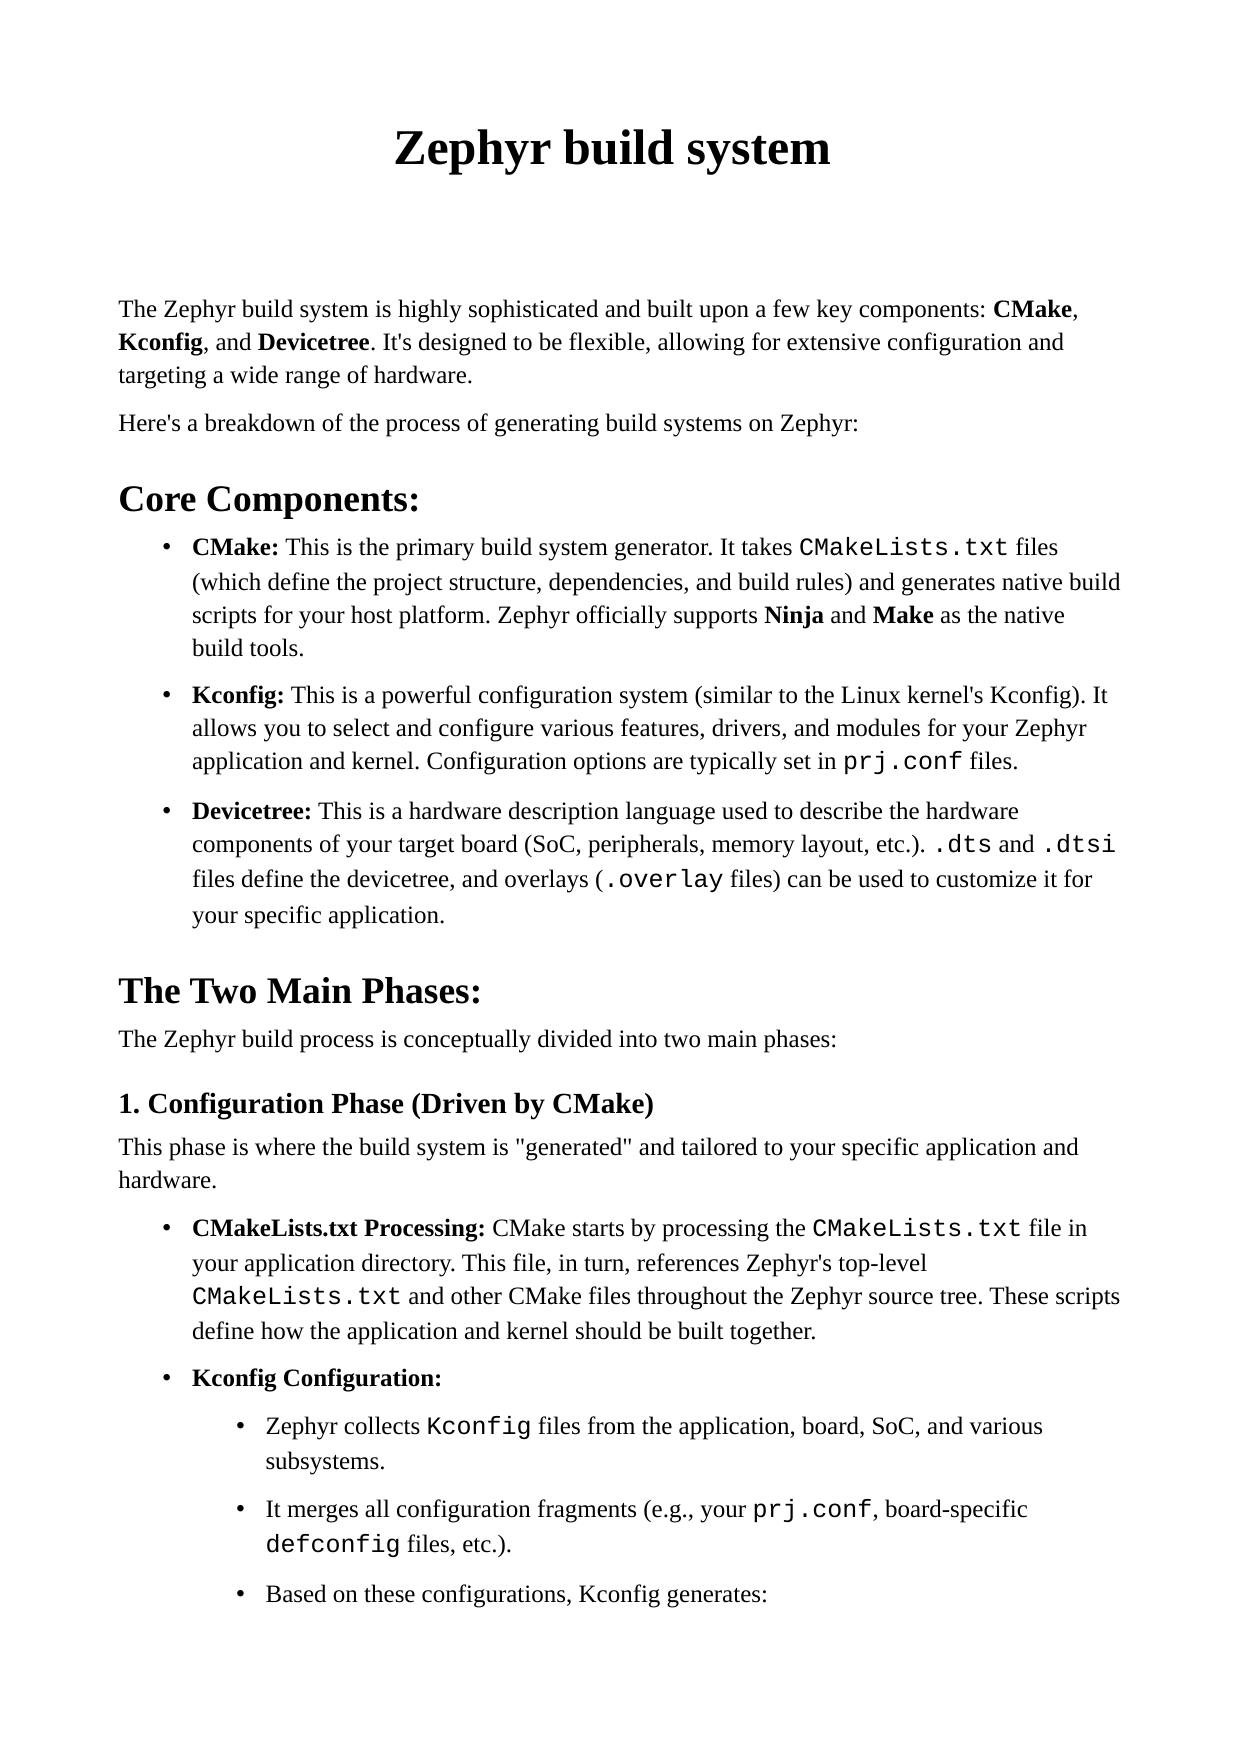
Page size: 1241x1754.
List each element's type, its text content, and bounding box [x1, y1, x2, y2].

subtitle Core Components: [118, 476, 1122, 519]
subtitle 1. Configuration Phase (Driven by CMake) [118, 1086, 1122, 1119]
list Devicetree: This is a hardware description language used to describe the hardware components of your target board (SoC, peripherals, memory layout, etc.). .dts and .dtsi files define the devicetree, and overlays (.overlay files) can be used to customize it for your specific application. [162, 796, 1122, 928]
text The Zephyr build system is highly sophisticated and built upon a few key components: CMake, Kconfig, and Devicetree. It's designed to be flexible, allowing for extensive configuration and targeting a wide range of hardware. [118, 294, 1122, 389]
text The Zephyr build process is conceptually divided into two main phases: [118, 1024, 1122, 1052]
list Kconfig: This is a powerful configuration system (similar to the Linux kernel's Kconfig). It allows you to select and configure various features, drivers, and modules for your Zephyr application and kernel. Configuration options are typically set in prj.conf files. [162, 680, 1122, 777]
text This phase is where the build system is "generated" and tailored to your specific application and hardware. [118, 1132, 1122, 1194]
list CMake: This is the primary build system generator. It takes CMakeLists.txt files (which define the project structure, dependencies, and build rules) and generates native build scripts for your host platform. Zephyr officially supports Ninja and Make as the native build tools. [162, 532, 1122, 662]
list CMakeLists.txt Processing: CMake starts by processing the CMakeLists.txt file in your application directory. This file, in turn, references Zephyr's top-level CMakeLists.txt and other CMake files throughout the Zephyr source tree. These scripts define how the application and kernel should be built together. [162, 1213, 1122, 1344]
text Here's a breakdown of the process of generating build systems on Zephyr: [118, 408, 1122, 436]
list It merges all configuration fragments (e.g., your prj.conf, board-specific defconfig files, etc.). [236, 1494, 1122, 1560]
list Based on these configurations, Kconfig generates: [236, 1579, 1122, 1608]
subtitle The Two Main Phases: [118, 968, 1122, 1011]
list Kconfig Configuration: [162, 1363, 1122, 1392]
list Zephyr collects Kconfig files from the application, board, SoC, and various subsystems. [236, 1411, 1122, 1475]
text Zephyr build system [118, 118, 1122, 176]
